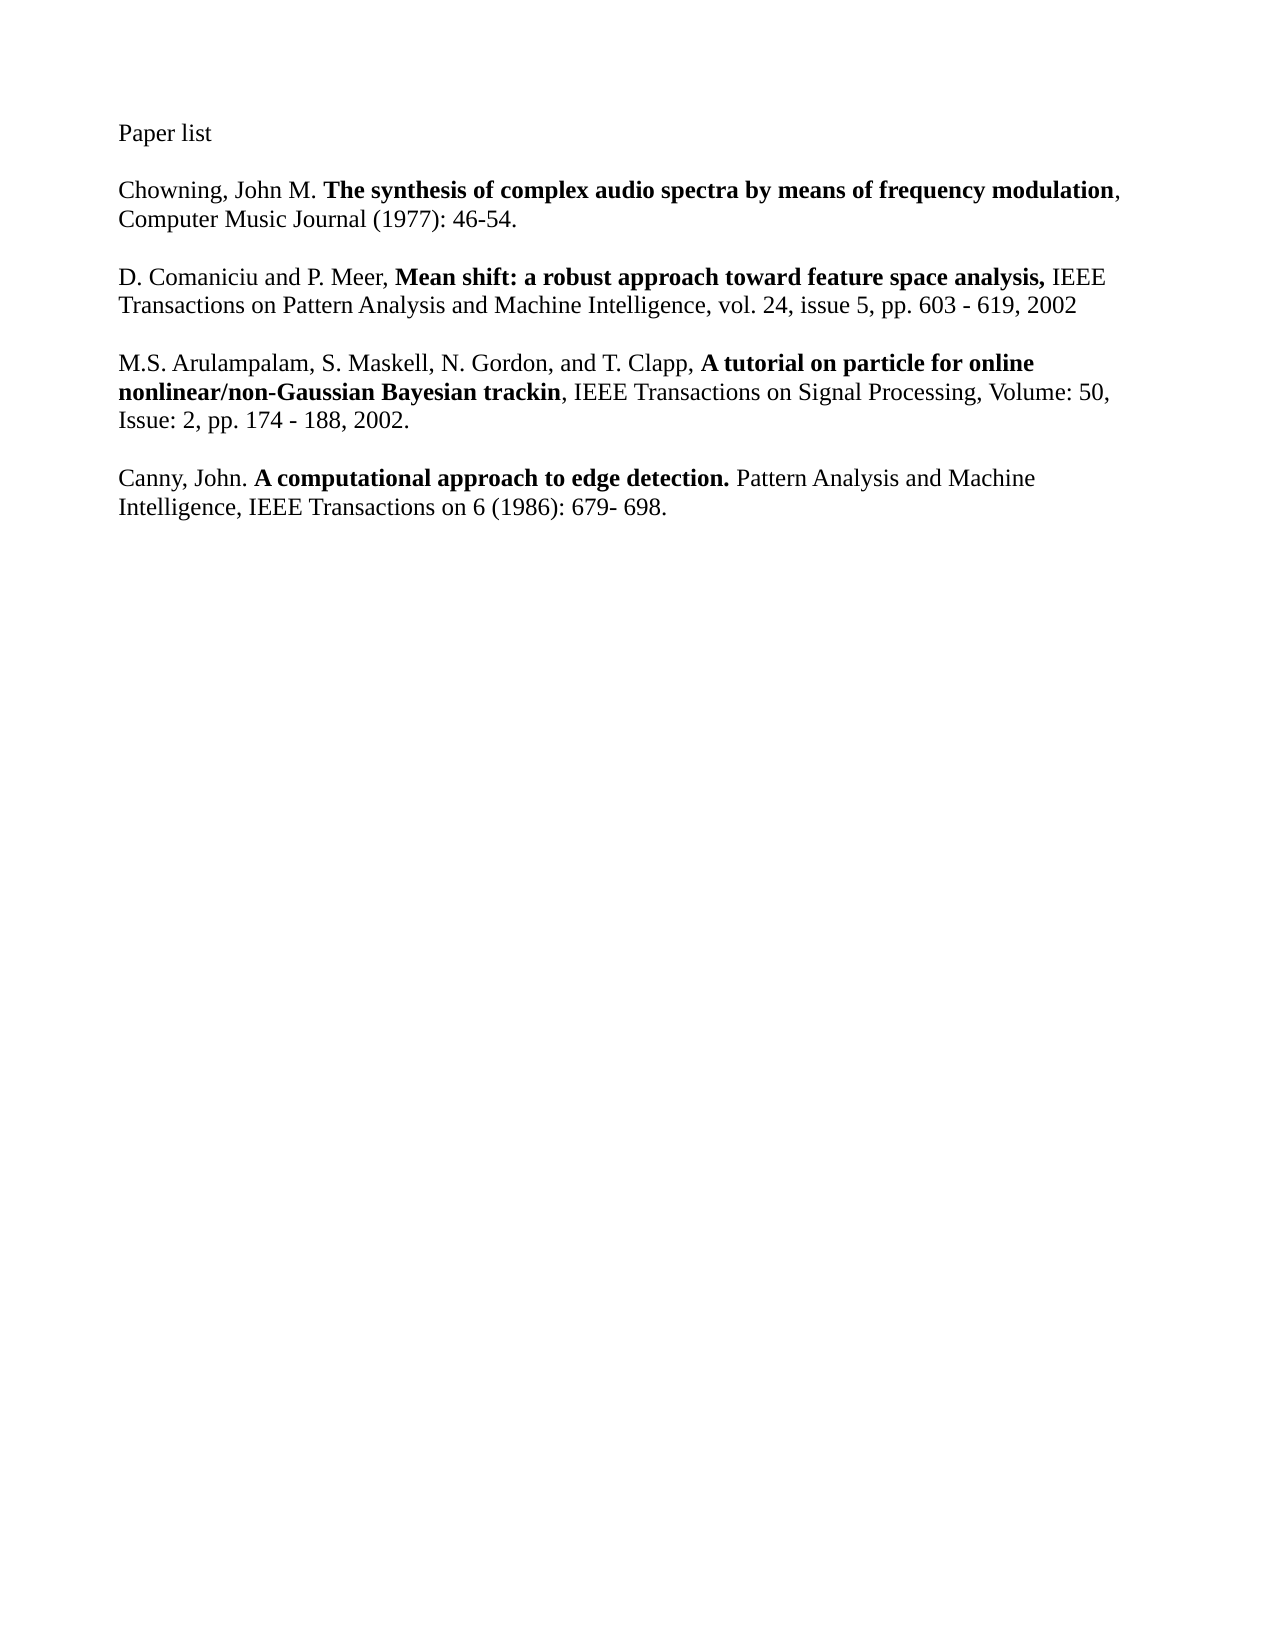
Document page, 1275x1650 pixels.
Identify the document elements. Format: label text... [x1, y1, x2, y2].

text D. Comaniciu and P. Meer, Mean shift: a robust approach toward feature space analysis, IEEE Transactions on Pattern Analysis and Machine Intelligence, vol. 24, issue 5, pp. 603 - 619, 2002 [118, 262, 1157, 319]
text Chowning, John M. The synthesis of complex audio spectra by means of frequency modulation, Computer Music Journal (1977): 46-54. [118, 176, 1157, 233]
text M.S. Arulampalam, S. Maskell, N. Gordon, and T. Clapp, A tutorial on particle for online nonlinear/non-Gaussian Bayesian trackin, IEEE Transactions on Signal Processing, Volume: 50, Issue: 2, pp. 174 - 188, 2002. [118, 348, 1157, 434]
text Paper list [118, 118, 1157, 147]
text Canny, John. A computational approach to edge detection. Pattern Analysis and Machine Intelligence, IEEE Transactions on 6 (1986): 679- 698. [118, 463, 1157, 521]
